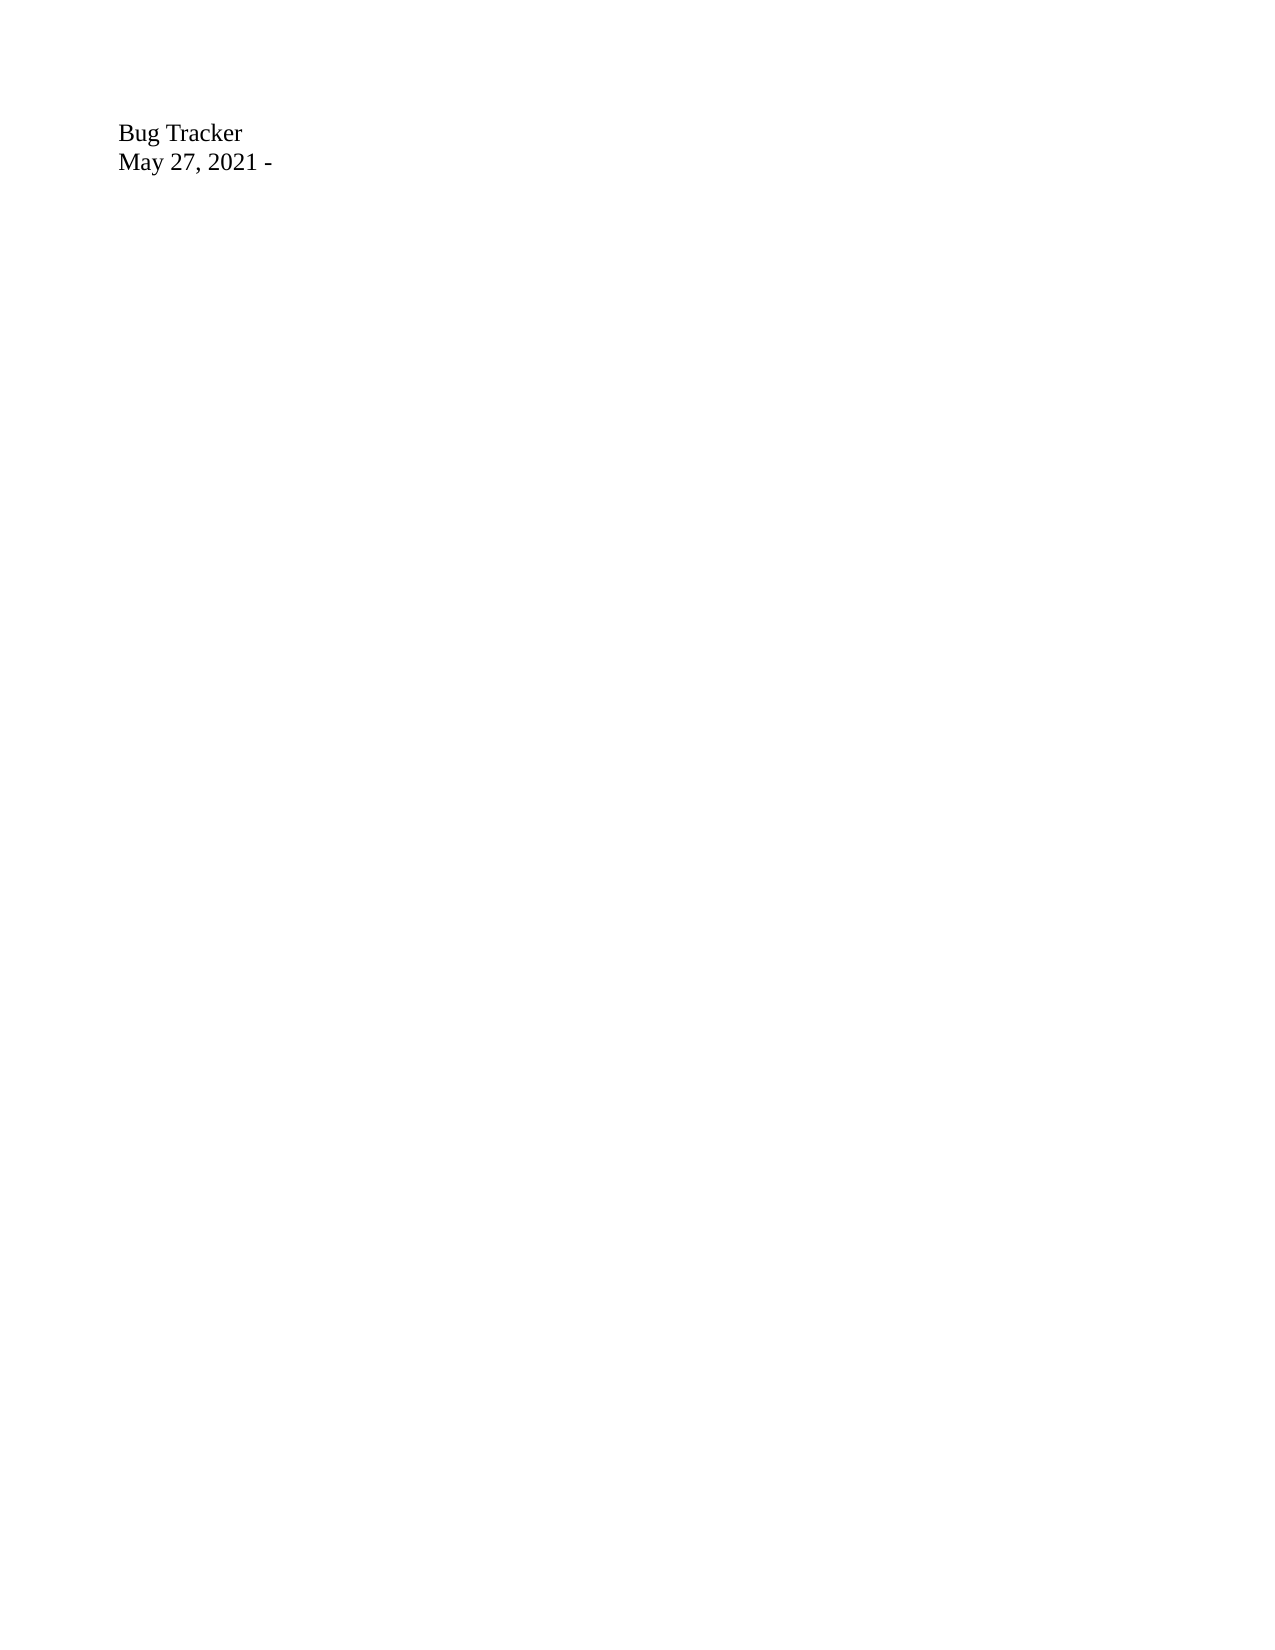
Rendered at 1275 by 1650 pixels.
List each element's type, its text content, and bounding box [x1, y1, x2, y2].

text Bug Tracker [118, 118, 1157, 147]
text May 27, 2021 - [118, 147, 1157, 176]
